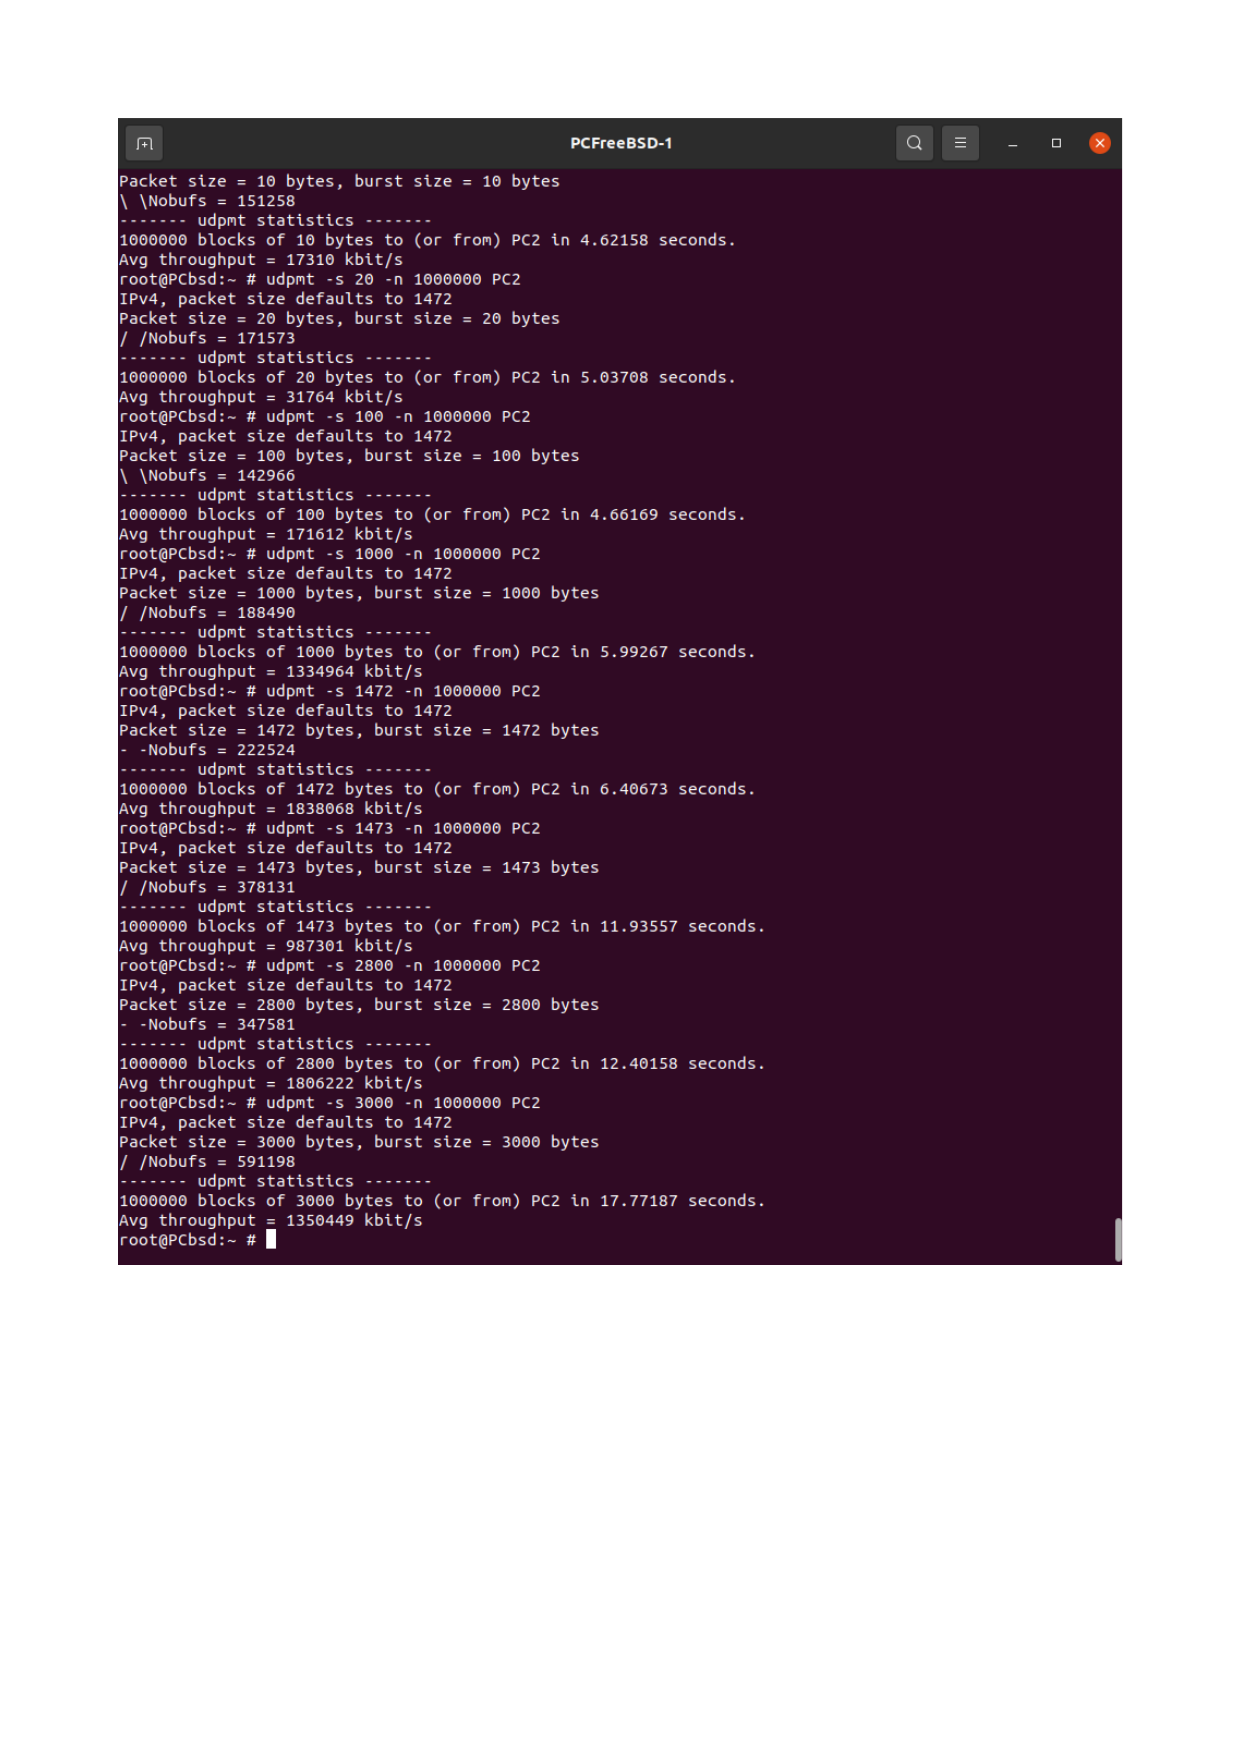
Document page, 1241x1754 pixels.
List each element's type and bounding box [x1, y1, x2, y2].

picture [118, 118, 1123, 1265]
